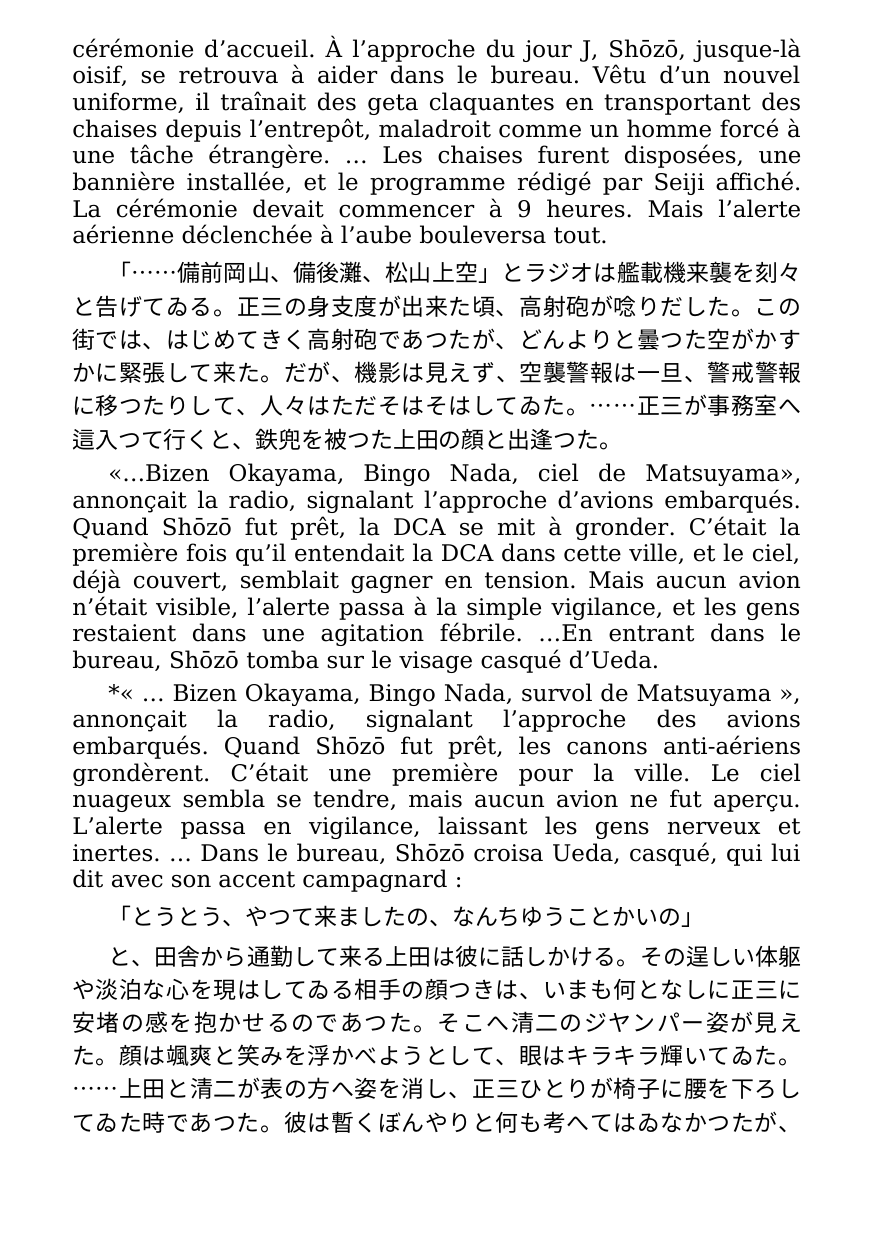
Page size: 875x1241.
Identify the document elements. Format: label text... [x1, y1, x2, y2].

text cérémonie d’accueil. À l’approche du jour J, Shōzō, jusque-là oisif, se retrouva à aider dans le bureau. Vêtu d’un nouvel uniforme, il traînait des geta claquantes en transportant des chaises depuis l’entrepôt, maladroit comme un homme forcé à une tâche étrangère. … Les chaises furent disposées, une bannière installée, et le programme rédigé par Seiji affiché. La cérémonie devait commencer à 9 heures. Mais l’alerte aérienne déclenchée à l’aube bouleversa tout. [72, 36, 802, 249]
text と、田舎から通勤して来る上田は彼に話しかける。その逞しい体躯や淡泊な心を現はしてゐる相手の顔つきは、いまも何となしに正三に安堵の感を抱かせるのであつた。そこへ清二のジヤンパー姿が見えた。顔は颯爽と笑みを浮かべようとして、眼はキラキラ輝いてゐた。……上田と清二が表の方へ姿を消し、正三ひとりが椅子に腰を下ろしてゐた時であつた。彼は暫くぼんやりと何も考へてはゐなかつたが、 [72, 938, 802, 1138]
text 「……備前岡山、備後灘、松山上空」とラジオは艦載機来襲を刻々と告げてゐる。正三の身支度が出来た頃、高射砲が唸りだした。この街では、はじめてきく高射砲であつたが、どんよりと曇つた空がかすかに緊張して来た。だが、機影は見えず、空襲警報は一旦、警戒警報に移つたりして、人々はただそはそはしてゐた。……正三が事務室へ這入つて行くと、鉄兜を被つた上田の顔と出逢つた。 [72, 255, 802, 455]
text *« … Bizen Okayama, Bingo Nada, survol de Matsuyama », annonçait la radio, signalant l’approche des avions embarqués. Quand Shōzō fut prêt, les canons anti-aériens grondèrent. C’était une première pour la ville. Le ciel nuageux sembla se tendre, mais aucun avion ne fut aperçu. L’alerte passa en vigilance, laissant les gens nerveux et inertes. … Dans le bureau, Shōzō croisa Ueda, casqué, qui lui dit avec son accent campagnard : [72, 680, 802, 893]
text 「とうとう、やつて来ましたの、なんちゆうことかいの」 [72, 899, 802, 932]
text «…Bizen Okayama, Bingo Nada, ciel de Matsuyama», annonçait la radio, signalant l’approche d’avions embarqués. Quand Shōzō fut prêt, la DCA se mit à gronder. C’était la première fois qu’il entendait la DCA dans cette ville, et le ciel, déjà couvert, semblait gagner en tension. Mais aucun avion n’était visible, l’alerte passa à la simple vigilance, et les gens restaient dans une agitation fébrile. …En entrant dans le bureau, Shōzō tomba sur le visage casqué d’Ueda. [72, 461, 802, 674]
